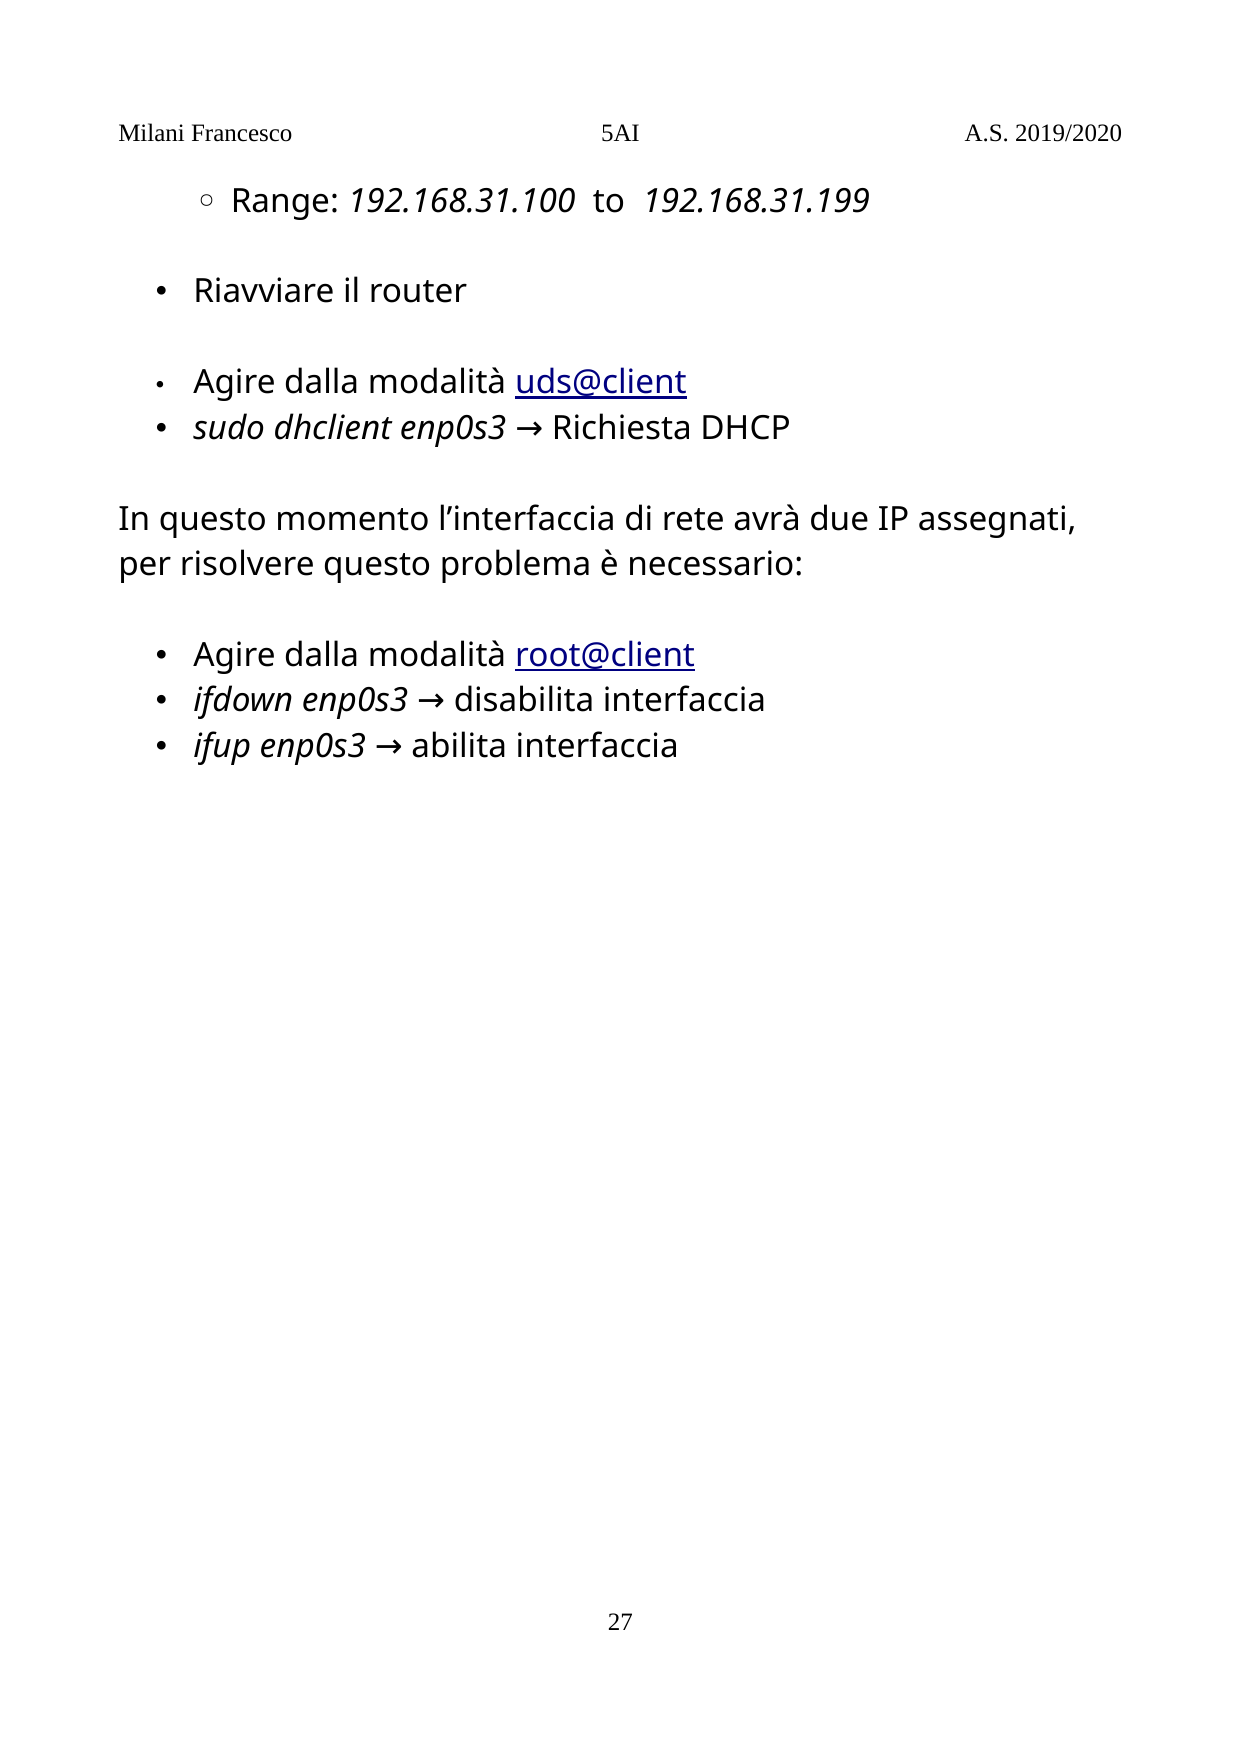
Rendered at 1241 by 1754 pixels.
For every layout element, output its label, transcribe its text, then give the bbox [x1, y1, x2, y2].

list Agire dalla modalità uds@client [156, 358, 1122, 403]
text In questo momento l’interfaccia di rete avrà due IP assegnati, per risolvere questo problema è necessario: [118, 494, 1122, 585]
list ifup enp0s3 → abilita interfaccia [156, 721, 1122, 767]
list Riavviare il router [156, 267, 1122, 313]
list sudo dhclient enp0s3 → Richiesta DHCP [156, 403, 1122, 449]
list ifdown enp0s3 → disabilita interfaccia [156, 676, 1122, 721]
list Agire dalla modalità root@client [156, 631, 1122, 676]
list Range: 192.168.31.100 to 192.168.31.199 [193, 176, 1122, 222]
